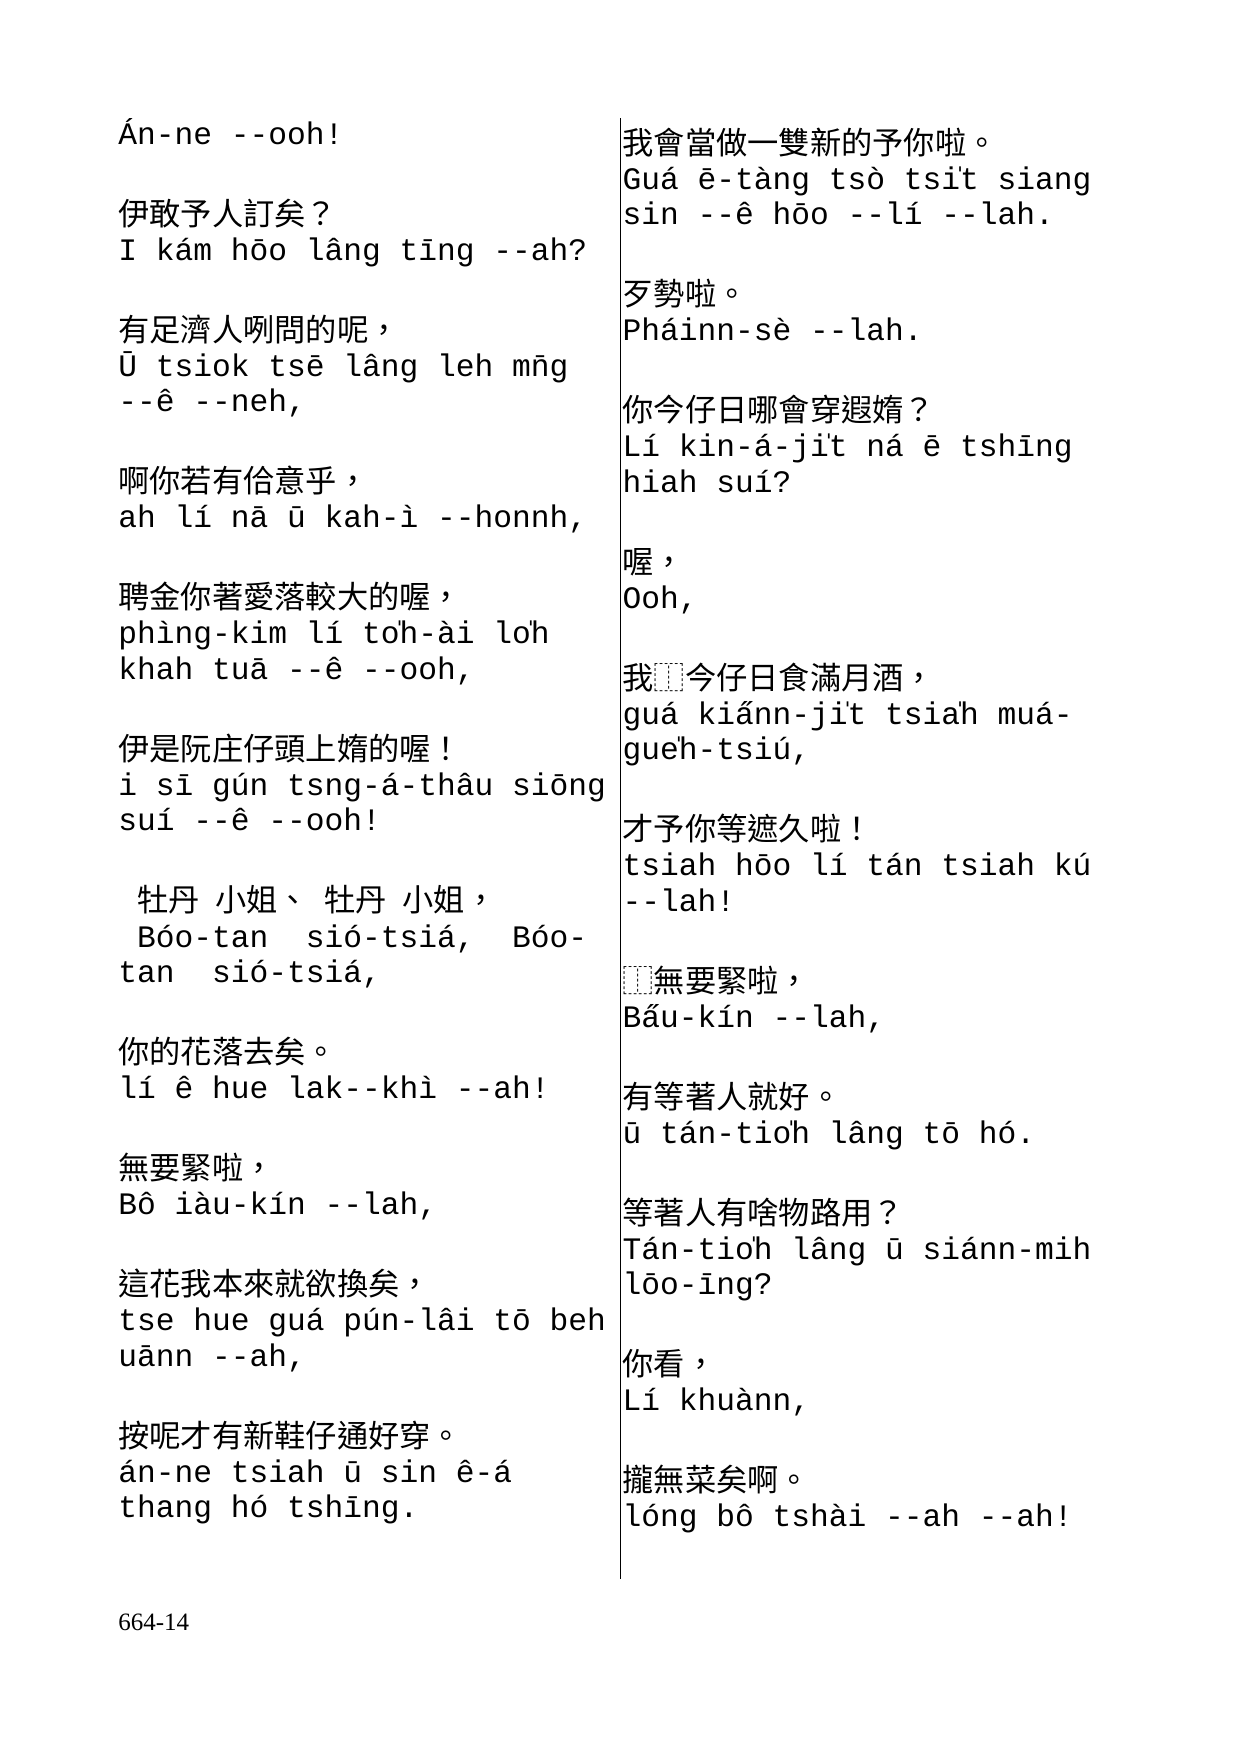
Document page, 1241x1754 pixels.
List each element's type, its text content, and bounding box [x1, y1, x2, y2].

text 等著人有啥物路用？ [622, 1188, 1122, 1233]
text Pháinn-sè --lah. [622, 315, 1122, 350]
text ū tán-tio̍h lâng tō hó. [622, 1117, 1122, 1153]
text 有足濟人咧問的呢， [118, 305, 618, 350]
text ah lí nā ū kah-ì --honnh, [118, 502, 618, 537]
text án-ne tsiah ū sin ê-á thang hó tshīng. [118, 1456, 618, 1527]
text 聘金你著愛落較大的喔， [118, 572, 618, 618]
text 才予你等遮久啦！ [622, 804, 1122, 850]
text Lí khuànn, [622, 1385, 1122, 1420]
text 攏無菜矣啊。 [622, 1456, 1122, 1501]
text 伊是阮庄仔頭上媠的喔！ [118, 724, 618, 769]
text lí ê hue lak--khì --ah! [118, 1072, 618, 1108]
text Án-ne --ooh! [118, 118, 618, 153]
text 你看， [622, 1339, 1122, 1385]
text 伊敢予人訂矣？ [118, 189, 618, 234]
text 你今仔日哪會穿遐媠？ [622, 386, 1122, 431]
text 歹勢啦。 [622, 269, 1122, 315]
text Ū tsiok tsē lâng leh mn̄g --ê --neh, [118, 350, 618, 421]
text tse hue guá pún-lâi tō beh uānn --ah, [118, 1304, 618, 1375]
text 喔， [622, 537, 1122, 582]
text guá kia̋nn-ji̍t tsia̍h muá-gue̍h-tsiú, [622, 698, 1122, 769]
text 無要緊啦， [118, 1143, 618, 1188]
text Guá ē-tàng tsò tsi̍t siang sin --ê hōo --lí --lah. [622, 163, 1122, 234]
text 啊你若有佮意乎， [118, 456, 618, 502]
text Ba̋u-kín --lah, [622, 1001, 1122, 1037]
text tsiah hōo lí tán tsiah kú --lah! [622, 850, 1122, 921]
text i sī gún tsng-á-thâu siōng suí --ê --ooh! [118, 769, 618, 840]
text Bóo-tan sió-tsiá, Bóo-tan sió-tsiá, [118, 921, 618, 992]
text 你的花落去矣。 [118, 1027, 618, 1072]
text lóng bô tshài --ah --ah! [622, 1501, 1122, 1536]
text 這花我本來就欲換矣， [118, 1259, 618, 1304]
text 我會當做一雙新的予你啦。 [622, 118, 1122, 163]
text phìng-kim lí to̍h-ài lo̍h khah tuā --ê --ooh, [118, 618, 618, 688]
text Tán-tio̍h lâng ū siánn-mih lōo-īng? [622, 1233, 1122, 1304]
text 按呢才有新鞋仔通好穿。 [118, 1411, 618, 1456]
text 我⿰今仔日食滿月酒， [622, 653, 1122, 698]
text Ooh, [622, 582, 1122, 618]
text ⿰無要緊啦， [622, 956, 1122, 1001]
text 有等著人就好。 [622, 1072, 1122, 1117]
text Lí kin-á-ji̍t ná ē tshīng hiah suí? [622, 431, 1122, 502]
text 牡丹 小姐、 牡丹 小姐， [118, 875, 618, 921]
text I kám hōo lâng tīng --ah? [118, 234, 618, 269]
text Bô iàu-kín --lah, [118, 1188, 618, 1224]
